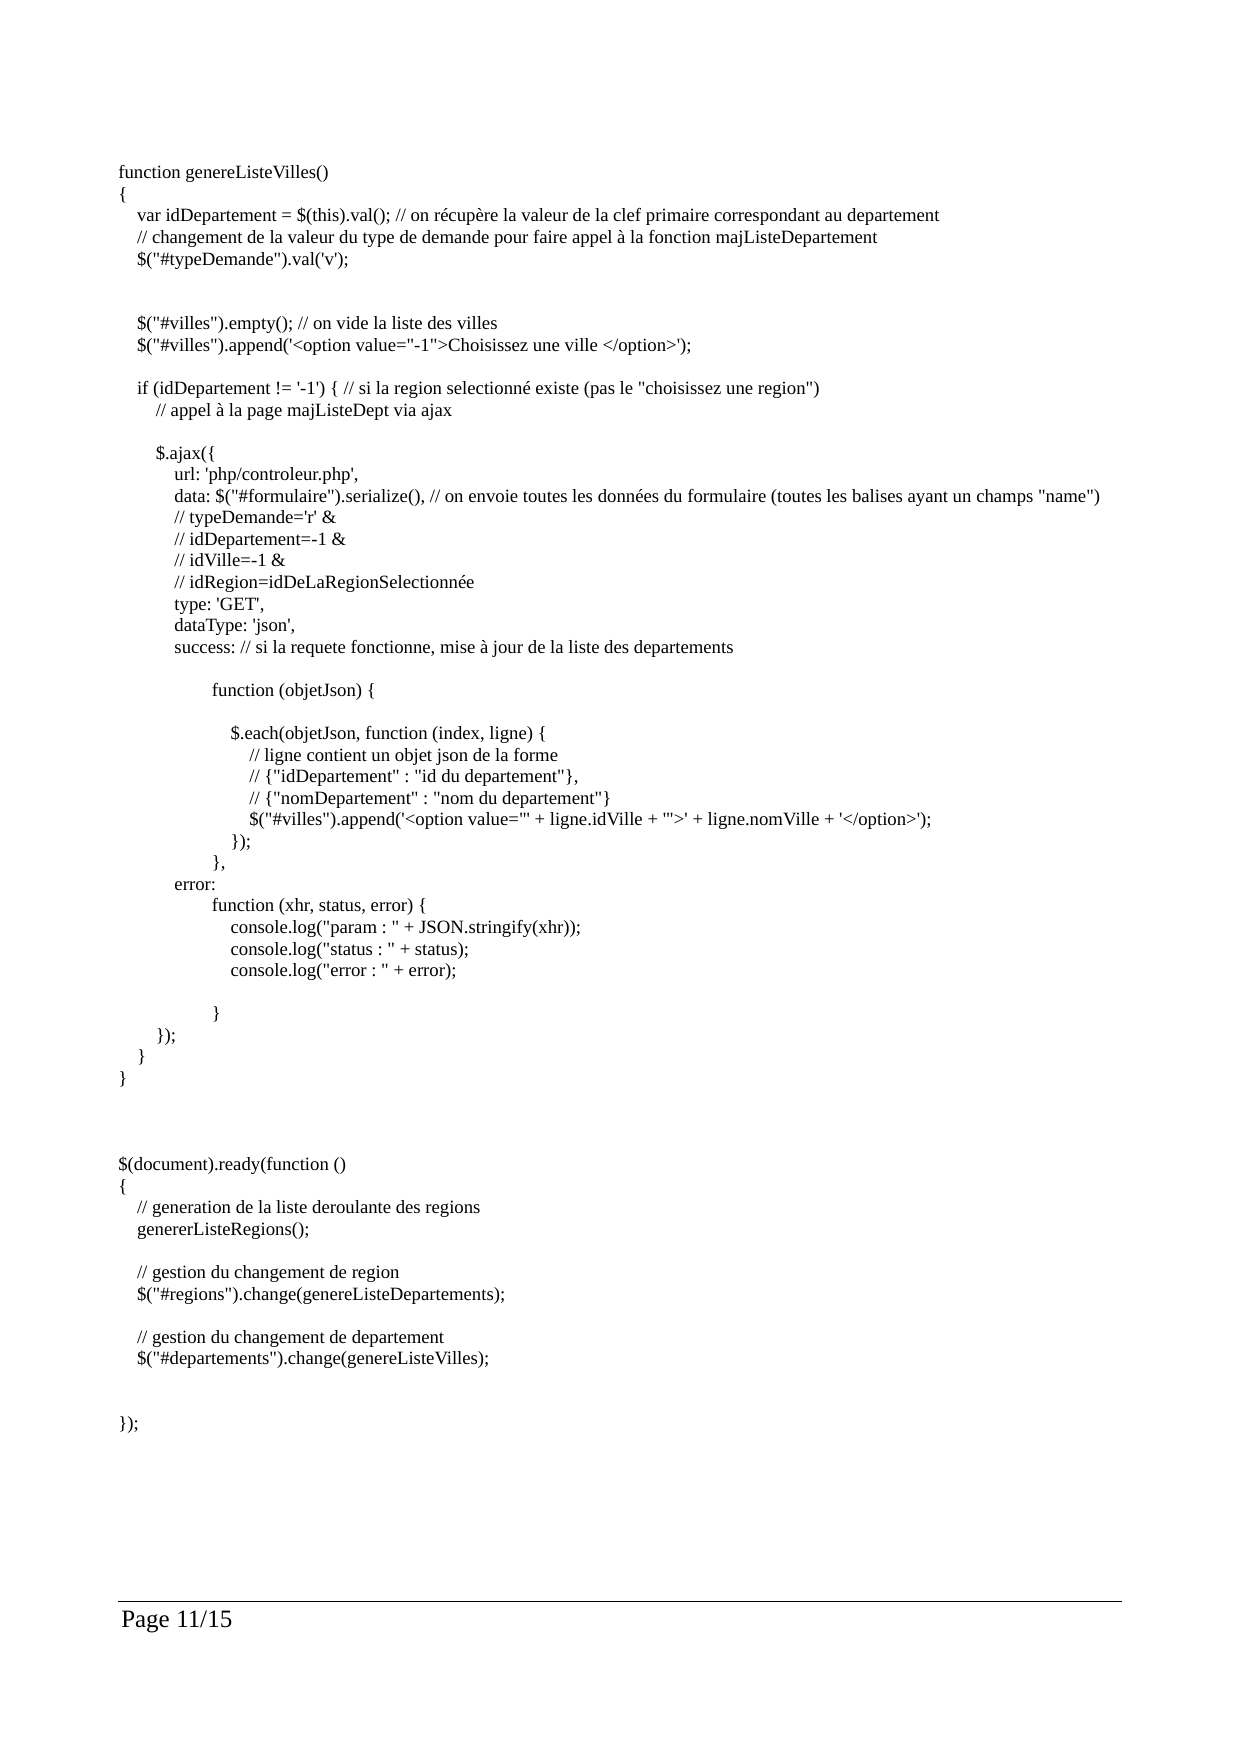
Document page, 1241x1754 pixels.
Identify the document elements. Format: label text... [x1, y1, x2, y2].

text $.each(objetJson, function (index, ligne) { [118, 722, 1122, 743]
text // {"idDepartement" : "id du departement"}, [118, 765, 1122, 787]
text }); [118, 830, 1122, 851]
text // {"nomDepartement" : "nom du departement"} [118, 787, 1122, 808]
text $("#villes").append('<option value="' + ligne.idVille + '">' + ligne.nomVille + '</option>'); [118, 808, 1122, 830]
text { [118, 1175, 1122, 1196]
text }); [118, 1412, 1122, 1433]
text } [118, 1045, 1122, 1067]
text function genereListeVilles() [118, 161, 1122, 183]
text // typeDemande='r' & [118, 506, 1122, 528]
text } [118, 1002, 1122, 1024]
text // appel à la page majListeDept via ajax [118, 398, 1122, 420]
text $(document).ready(function () [118, 1153, 1122, 1175]
text // idVille=-1 & [118, 549, 1122, 571]
text // idDepartement=-1 & [118, 528, 1122, 549]
text // changement de la valeur du type de demande pour faire appel à la fonction majListeDepartement [118, 226, 1122, 247]
text function (xhr, status, error) { [118, 894, 1122, 916]
text $("#regions").change(genereListeDepartements); [118, 1282, 1122, 1304]
text // gestion du changement de departement [118, 1326, 1122, 1347]
text }, [118, 851, 1122, 873]
text function (objetJson) { [118, 679, 1122, 700]
text url: 'php/controleur.php', [118, 463, 1122, 485]
text // generation de la liste deroulante des regions [118, 1196, 1122, 1218]
text success: // si la requete fonctionne, mise à jour de la liste des departements [118, 636, 1122, 657]
text $("#villes").append('<option value="-1">Choisissez une ville </option>'); [118, 334, 1122, 355]
text if (idDepartement != '-1') { // si la region selectionné existe (pas le "choisissez une region") [118, 377, 1122, 398]
text $("#typeDemande").val('v'); [118, 247, 1122, 269]
text console.log("status : " + status); [118, 937, 1122, 959]
text console.log("error : " + error); [118, 959, 1122, 981]
text error: [118, 873, 1122, 894]
text // idRegion=idDeLaRegionSelectionnée [118, 571, 1122, 592]
text } [118, 1067, 1122, 1088]
text var idDepartement = $(this).val(); // on récupère la valeur de la clef primaire correspondant au departement [118, 204, 1122, 226]
text // ligne contient un objet json de la forme [118, 743, 1122, 765]
text data: $("#formulaire").serialize(), // on envoie toutes les données du formulaire (toutes les balises ayant un champs "name") [118, 485, 1122, 506]
text console.log("param : " + JSON.stringify(xhr)); [118, 916, 1122, 937]
text $("#villes").empty(); // on vide la liste des villes [118, 312, 1122, 334]
text // gestion du changement de region [118, 1261, 1122, 1282]
text type: 'GET', [118, 592, 1122, 614]
text }); [118, 1024, 1122, 1045]
text $("#departements").change(genereListeVilles); [118, 1347, 1122, 1369]
text genererListeRegions(); [118, 1218, 1122, 1239]
text { [118, 183, 1122, 204]
text dataType: 'json', [118, 614, 1122, 636]
text $.ajax({ [118, 442, 1122, 463]
